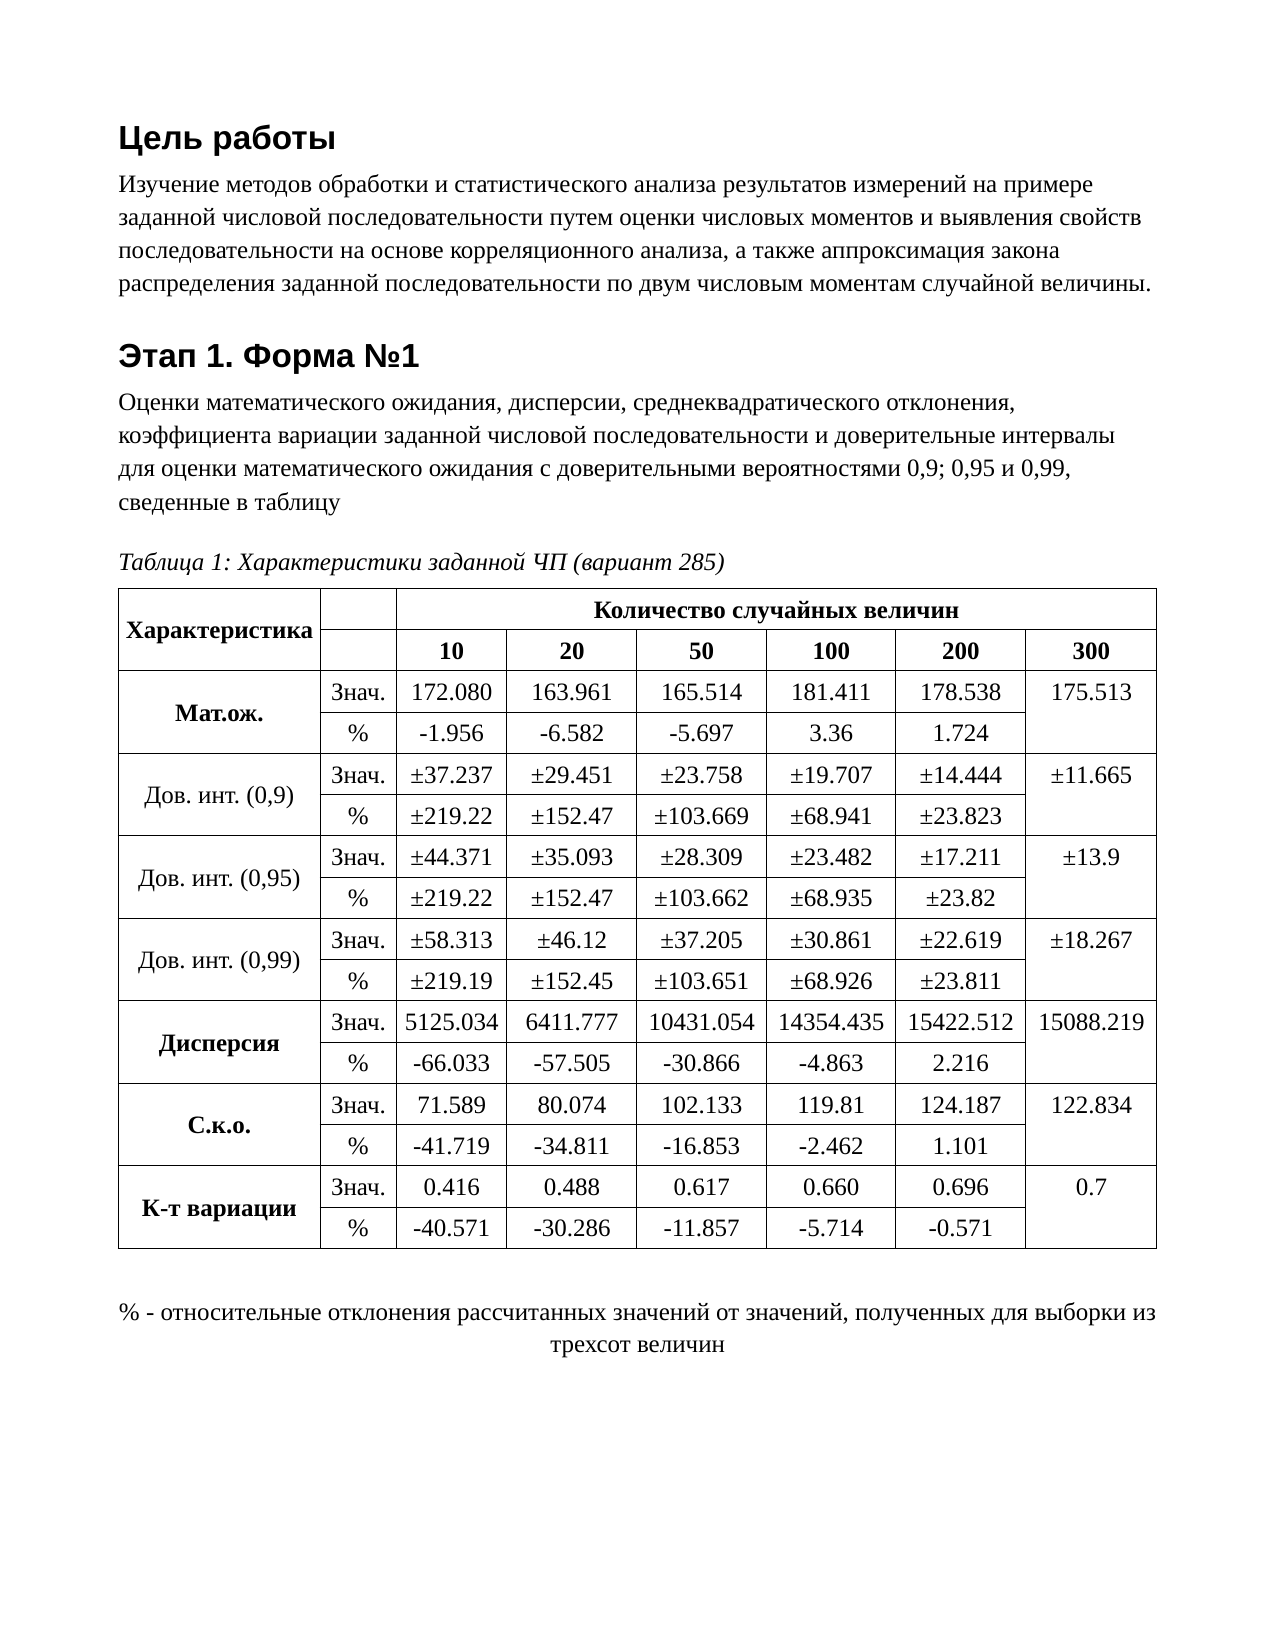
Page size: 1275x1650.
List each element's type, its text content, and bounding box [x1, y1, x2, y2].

table_cell 124.187 [896, 1084, 1025, 1124]
table_cell % [321, 1043, 396, 1083]
table_cell 0.416 [397, 1166, 506, 1207]
table_cell Знач. [321, 1166, 396, 1207]
table_cell 71.589 [397, 1084, 506, 1124]
table_cell Дов. инт. (0,99) [119, 919, 320, 1000]
table_cell ±23.482 [767, 836, 895, 877]
table_cell 3.36 [767, 713, 895, 753]
table_cell 0.696 [896, 1166, 1025, 1207]
table_cell ±103.651 [637, 960, 766, 1000]
table_cell Дисперсия [119, 1001, 320, 1083]
table_cell ±37.237 [397, 754, 506, 794]
table_cell ±17.211 [896, 836, 1025, 877]
table_cell % [321, 960, 396, 1000]
table_cell ±219.19 [397, 960, 506, 1000]
table_cell ±13.9 [1026, 836, 1156, 918]
table_cell 0.660 [767, 1166, 895, 1207]
table_cell ±103.662 [637, 878, 766, 918]
table_cell % [321, 1208, 396, 1248]
table_cell ±11.665 [1026, 754, 1156, 835]
subtitle Цель работы [118, 118, 1157, 157]
table_cell 6411.777 [507, 1001, 636, 1042]
table_cell Знач. [321, 1084, 396, 1124]
table_cell [321, 630, 396, 670]
table_cell % [321, 795, 396, 835]
table_cell 10 [397, 630, 506, 670]
table_cell ±22.619 [896, 919, 1025, 959]
text % - относительные отклонения рассчитанных значений от значений, полученных для выборки из трехсот величин [118, 1297, 1157, 1358]
table_cell ±28.309 [637, 836, 766, 877]
table_cell 200 [896, 630, 1025, 670]
table_cell -5.714 [767, 1208, 895, 1248]
table_cell ±14.444 [896, 754, 1025, 794]
text Оценки математического ожидания, дисперсии, среднеквадратического отклонения, коэффициента вариации заданной числовой последовательности и доверительные интервалы для оценки математического ожидания с доверительными вероятностями 0,9; 0,95 и 0,99, сведенные в таблицу [118, 387, 1157, 515]
table_cell 0.488 [507, 1166, 636, 1207]
table_cell 20 [507, 630, 636, 670]
table_cell ±152.47 [507, 878, 636, 918]
table_cell ±219.22 [397, 795, 506, 835]
subtitle Этап 1. Форма №1 [118, 337, 1157, 375]
table_cell С.к.о. [119, 1084, 320, 1165]
table_cell 50 [637, 630, 766, 670]
table_cell ±152.45 [507, 960, 636, 1000]
table_cell ±44.371 [397, 836, 506, 877]
table_cell % [321, 713, 396, 753]
table_header [321, 589, 396, 629]
table_cell -4.863 [767, 1043, 895, 1083]
table_header Количество случайных величин [397, 589, 1156, 629]
table_cell ±23.823 [896, 795, 1025, 835]
table_cell 119.81 [767, 1084, 895, 1124]
text Изучение методов обработки и статистического анализа результатов измерений на примере заданной числовой последовательности путем оценки числовых моментов и выявления свойств последовательности на основе корреляционного анализа, а также аппроксимация закона распределения заданной последовательности по двум числовым моментам случайной величины. [118, 169, 1157, 297]
table_cell -2.462 [767, 1125, 895, 1165]
table_cell ±37.205 [637, 919, 766, 959]
table_cell 178.538 [896, 671, 1025, 712]
table_cell ±23.82 [896, 878, 1025, 918]
text Таблица 1: Характеристики заданной ЧП (вариант 285) [118, 547, 1157, 575]
table_cell Знач. [321, 1001, 396, 1042]
table_cell 165.514 [637, 671, 766, 712]
table_cell ±68.935 [767, 878, 895, 918]
table_cell ±68.941 [767, 795, 895, 835]
table_cell ±35.093 [507, 836, 636, 877]
table_cell 181.411 [767, 671, 895, 712]
table_cell 0.7 [1026, 1166, 1156, 1248]
table_cell ±219.22 [397, 878, 506, 918]
table_cell 1.724 [896, 713, 1025, 753]
table_cell -66.033 [397, 1043, 506, 1083]
table_cell 300 [1026, 630, 1156, 670]
table_cell 14354.435 [767, 1001, 895, 1042]
table_cell 2.216 [896, 1043, 1025, 1083]
table_cell -11.857 [637, 1208, 766, 1248]
table_cell 175.513 [1026, 671, 1156, 753]
table_cell 80.074 [507, 1084, 636, 1124]
table_cell Знач. [321, 919, 396, 959]
table_cell Знач. [321, 671, 396, 712]
table_cell ±23.758 [637, 754, 766, 794]
table_cell Знач. [321, 754, 396, 794]
table_header Характеристика [119, 589, 320, 670]
table_cell Мат.ож. [119, 671, 320, 753]
table_cell ±19.707 [767, 754, 895, 794]
table_cell 100 [767, 630, 895, 670]
table_cell Дов. инт. (0,9) [119, 754, 320, 835]
table_cell К-т вариации [119, 1166, 320, 1248]
table_cell 102.133 [637, 1084, 766, 1124]
table_cell ±68.926 [767, 960, 895, 1000]
table_cell -16.853 [637, 1125, 766, 1165]
table_cell % [321, 878, 396, 918]
table_cell 122.834 [1026, 1084, 1156, 1165]
table_cell ±58.313 [397, 919, 506, 959]
table_cell 15422.512 [896, 1001, 1025, 1042]
table_cell 163.961 [507, 671, 636, 712]
table_cell -5.697 [637, 713, 766, 753]
table_cell 5125.034 [397, 1001, 506, 1042]
table_cell -0.571 [896, 1208, 1025, 1248]
table_cell -6.582 [507, 713, 636, 753]
table_cell -41.719 [397, 1125, 506, 1165]
table_cell ±30.861 [767, 919, 895, 959]
table_cell -34.811 [507, 1125, 636, 1165]
table_cell -30.286 [507, 1208, 636, 1248]
table_cell % [321, 1125, 396, 1165]
table_cell 15088.219 [1026, 1001, 1156, 1083]
table_cell Знач. [321, 836, 396, 877]
table_cell -57.505 [507, 1043, 636, 1083]
table_cell 0.617 [637, 1166, 766, 1207]
table_cell ±18.267 [1026, 919, 1156, 1000]
table_cell ±152.47 [507, 795, 636, 835]
table_cell 10431.054 [637, 1001, 766, 1042]
table_cell ±103.669 [637, 795, 766, 835]
table_cell 1.101 [896, 1125, 1025, 1165]
table_cell ±46.12 [507, 919, 636, 959]
table_cell ±23.811 [896, 960, 1025, 1000]
table_cell -30.866 [637, 1043, 766, 1083]
table_cell -1.956 [397, 713, 506, 753]
table_cell ±29.451 [507, 754, 636, 794]
table_cell -40.571 [397, 1208, 506, 1248]
table_cell 172.080 [397, 671, 506, 712]
table_cell Дов. инт. (0,95) [119, 836, 320, 918]
